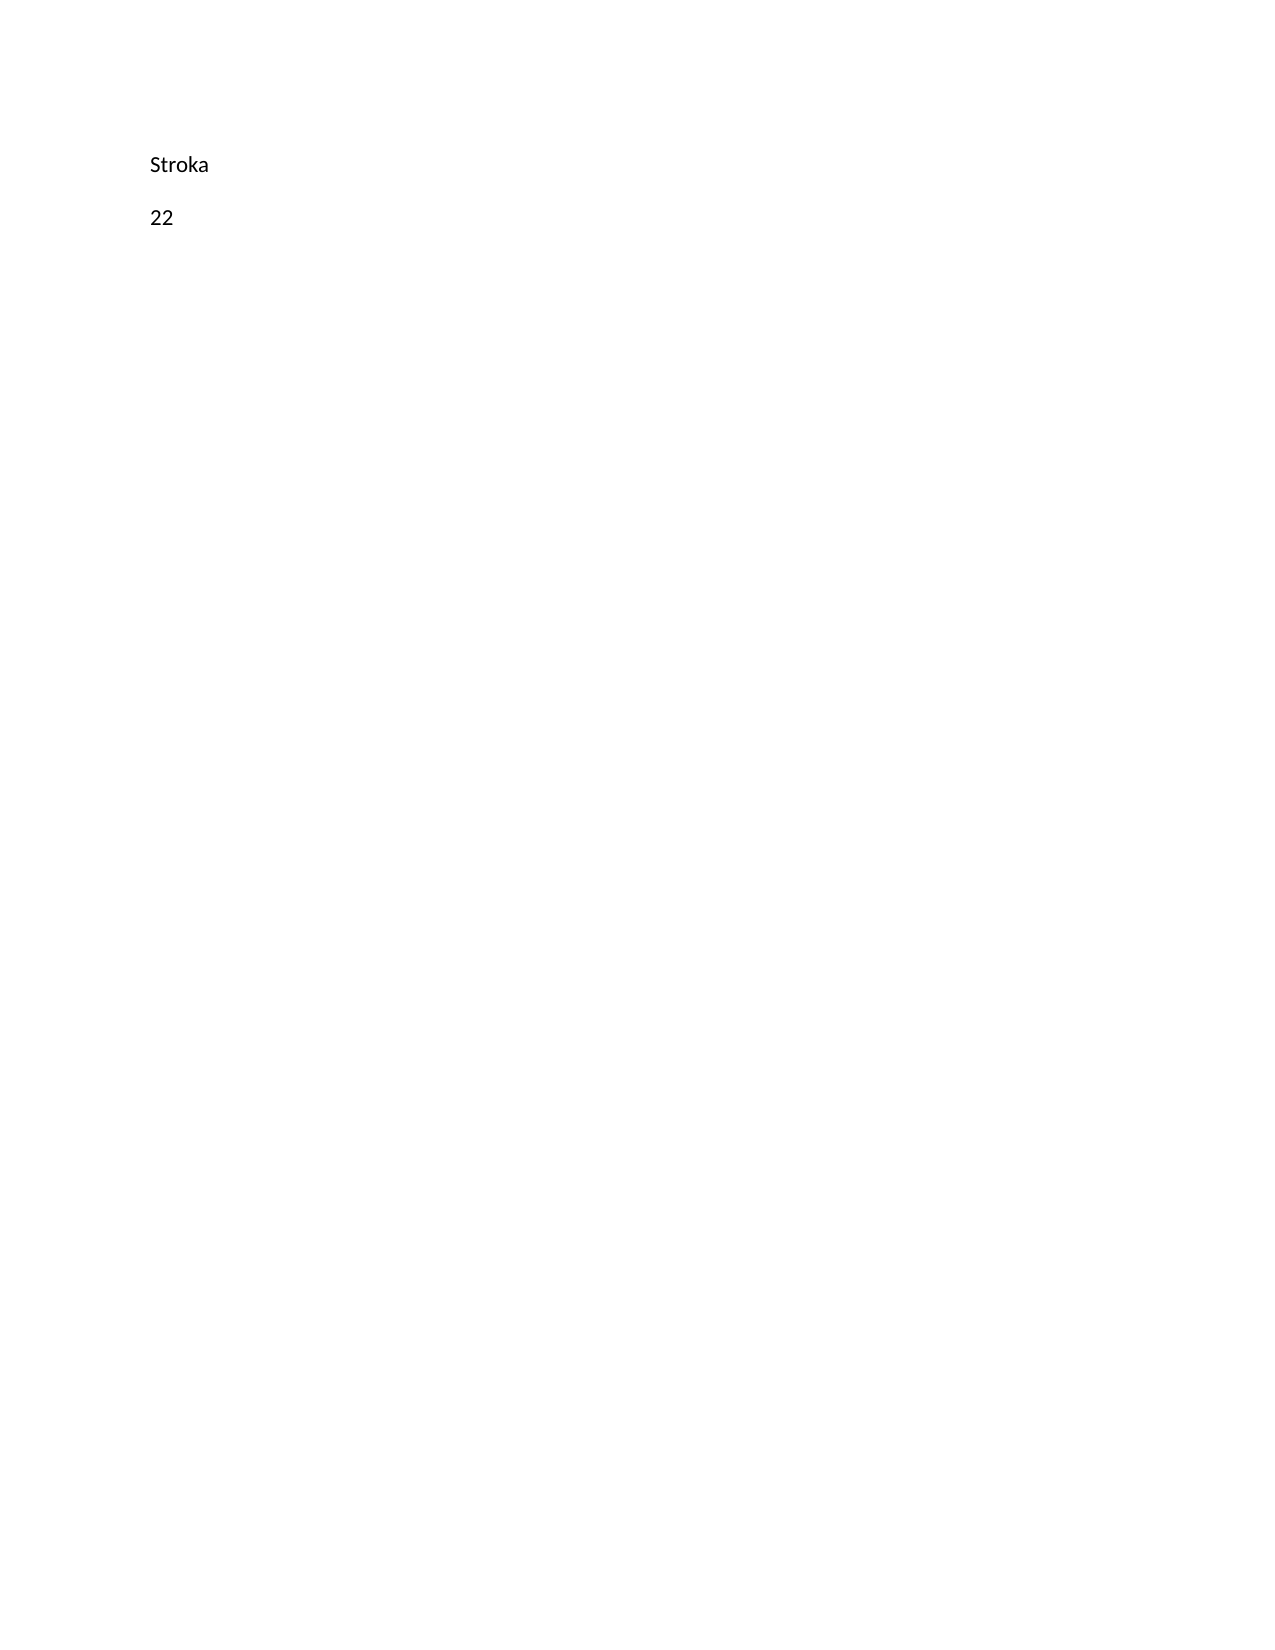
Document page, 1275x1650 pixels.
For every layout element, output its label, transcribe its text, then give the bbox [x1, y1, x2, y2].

text 22 [150, 203, 1125, 231]
text Stroka [150, 150, 1125, 178]
